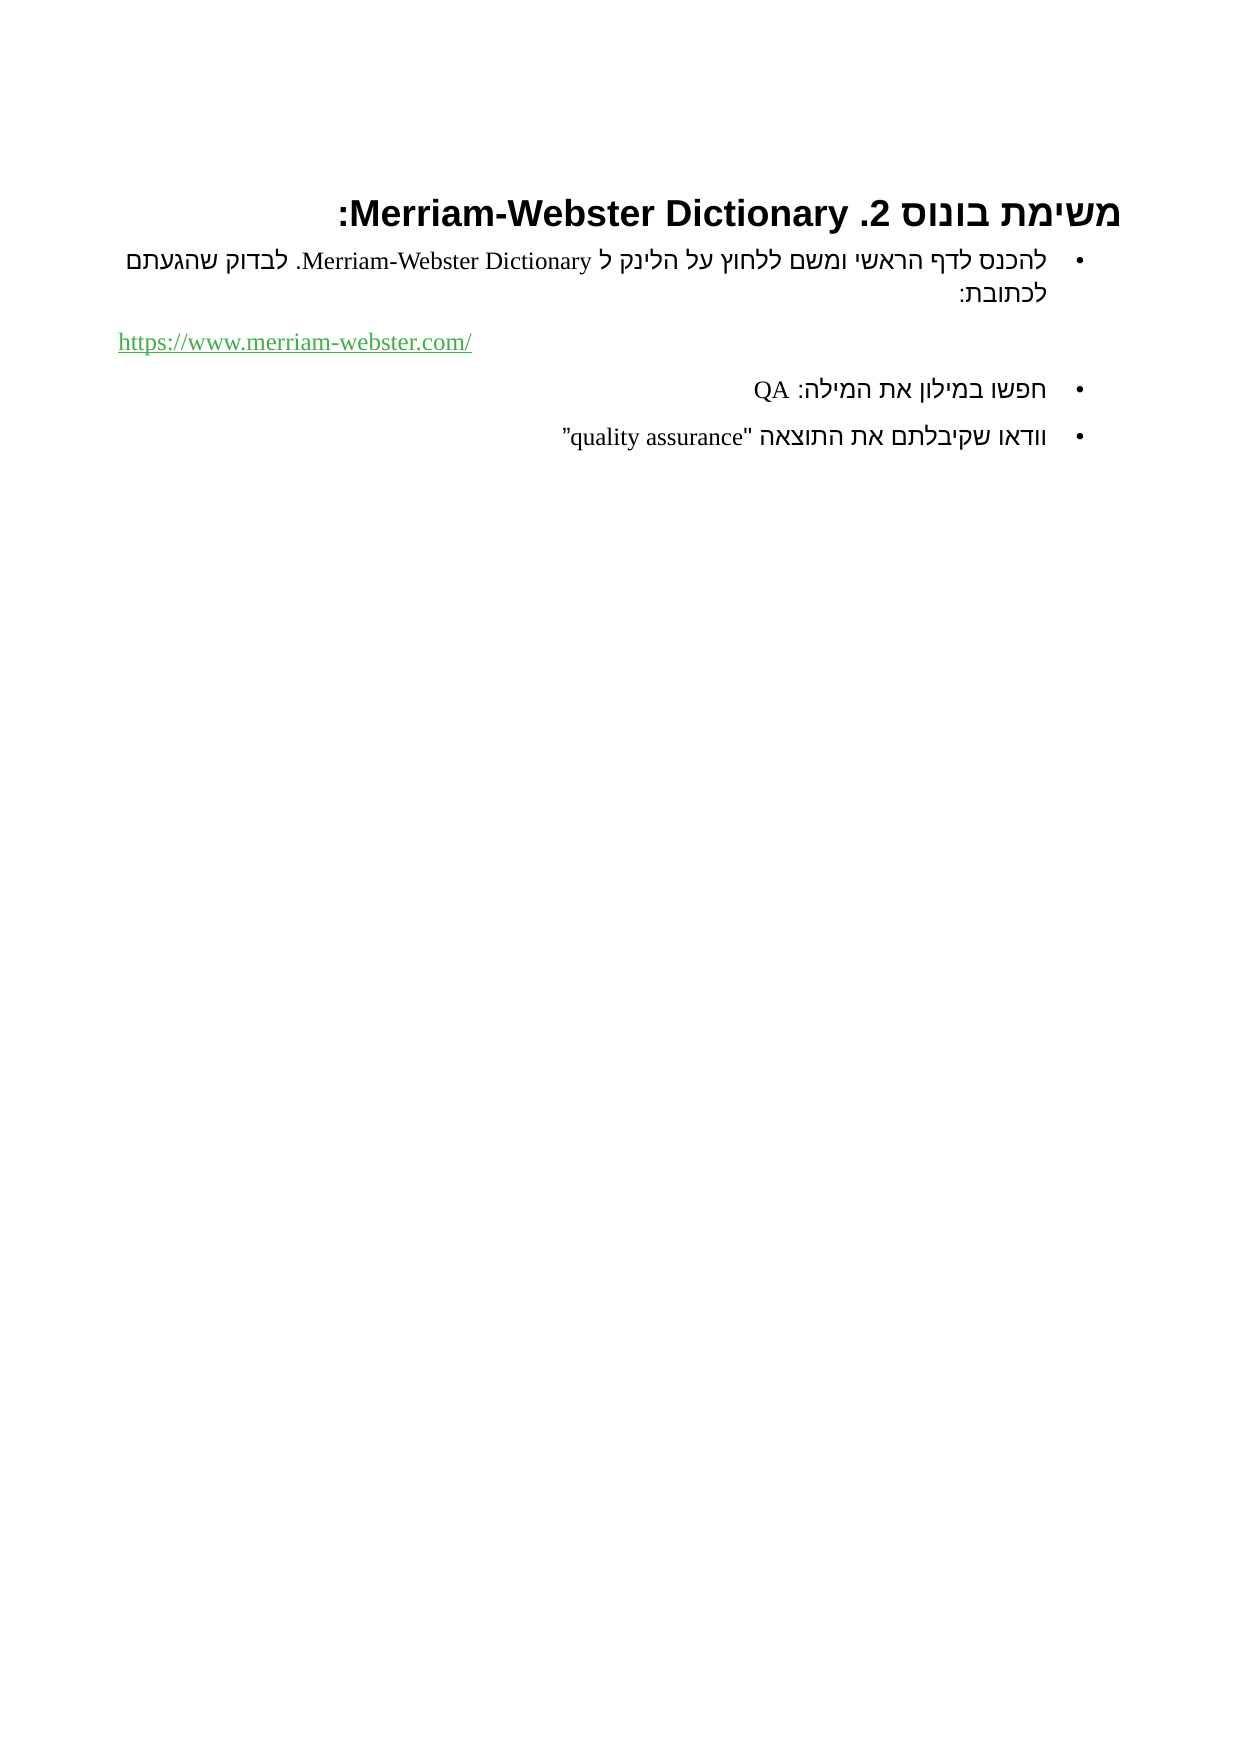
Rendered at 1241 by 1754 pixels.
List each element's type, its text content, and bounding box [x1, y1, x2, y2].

list להכנס לדף הראשי ומשם ללחוץ על הלינק ל Merriam-Webster Dictionary. לבדוק שהגעתם לכתובת: [118, 246, 1084, 308]
list וודאו שקיבלתם את התוצאה "quality assurance” [118, 422, 1084, 451]
subtitle משימת בונוס 2. Merriam-Webster Dictionary: [118, 191, 1122, 234]
list חפשו במילון את המילה: QA [118, 375, 1084, 403]
text https://www.merriam-webster.com/ [118, 327, 1122, 356]
